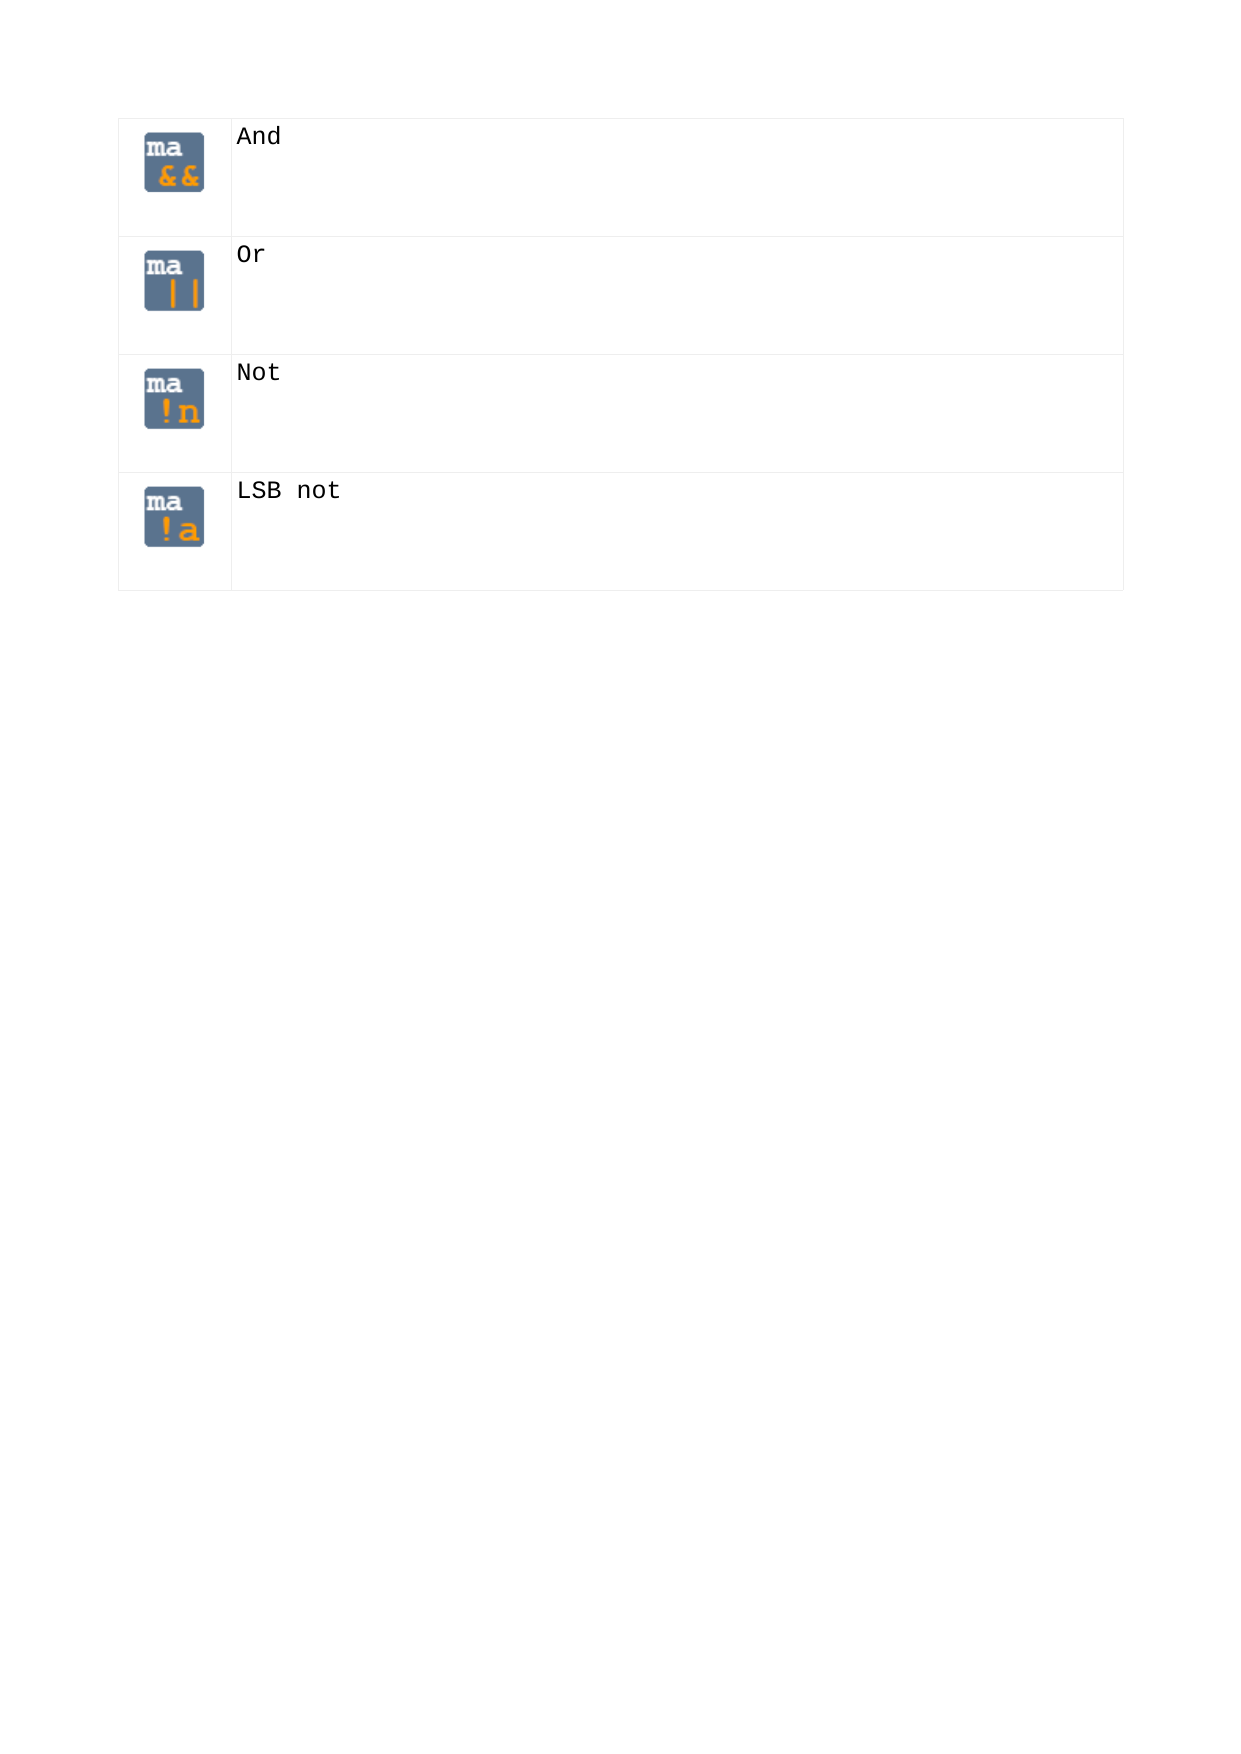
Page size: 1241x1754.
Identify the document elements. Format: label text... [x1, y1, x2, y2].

table_cell And [232, 119, 1123, 236]
table_cell Or [232, 237, 1123, 354]
picture [135, 360, 214, 439]
picture [135, 478, 214, 557]
table_cell [119, 355, 231, 472]
table_cell LSB not [232, 473, 1123, 590]
table_cell [119, 237, 231, 354]
table_cell Not [232, 355, 1123, 472]
picture [135, 242, 214, 321]
picture [135, 123, 214, 202]
table_cell [119, 119, 231, 236]
table_cell [119, 473, 231, 590]
